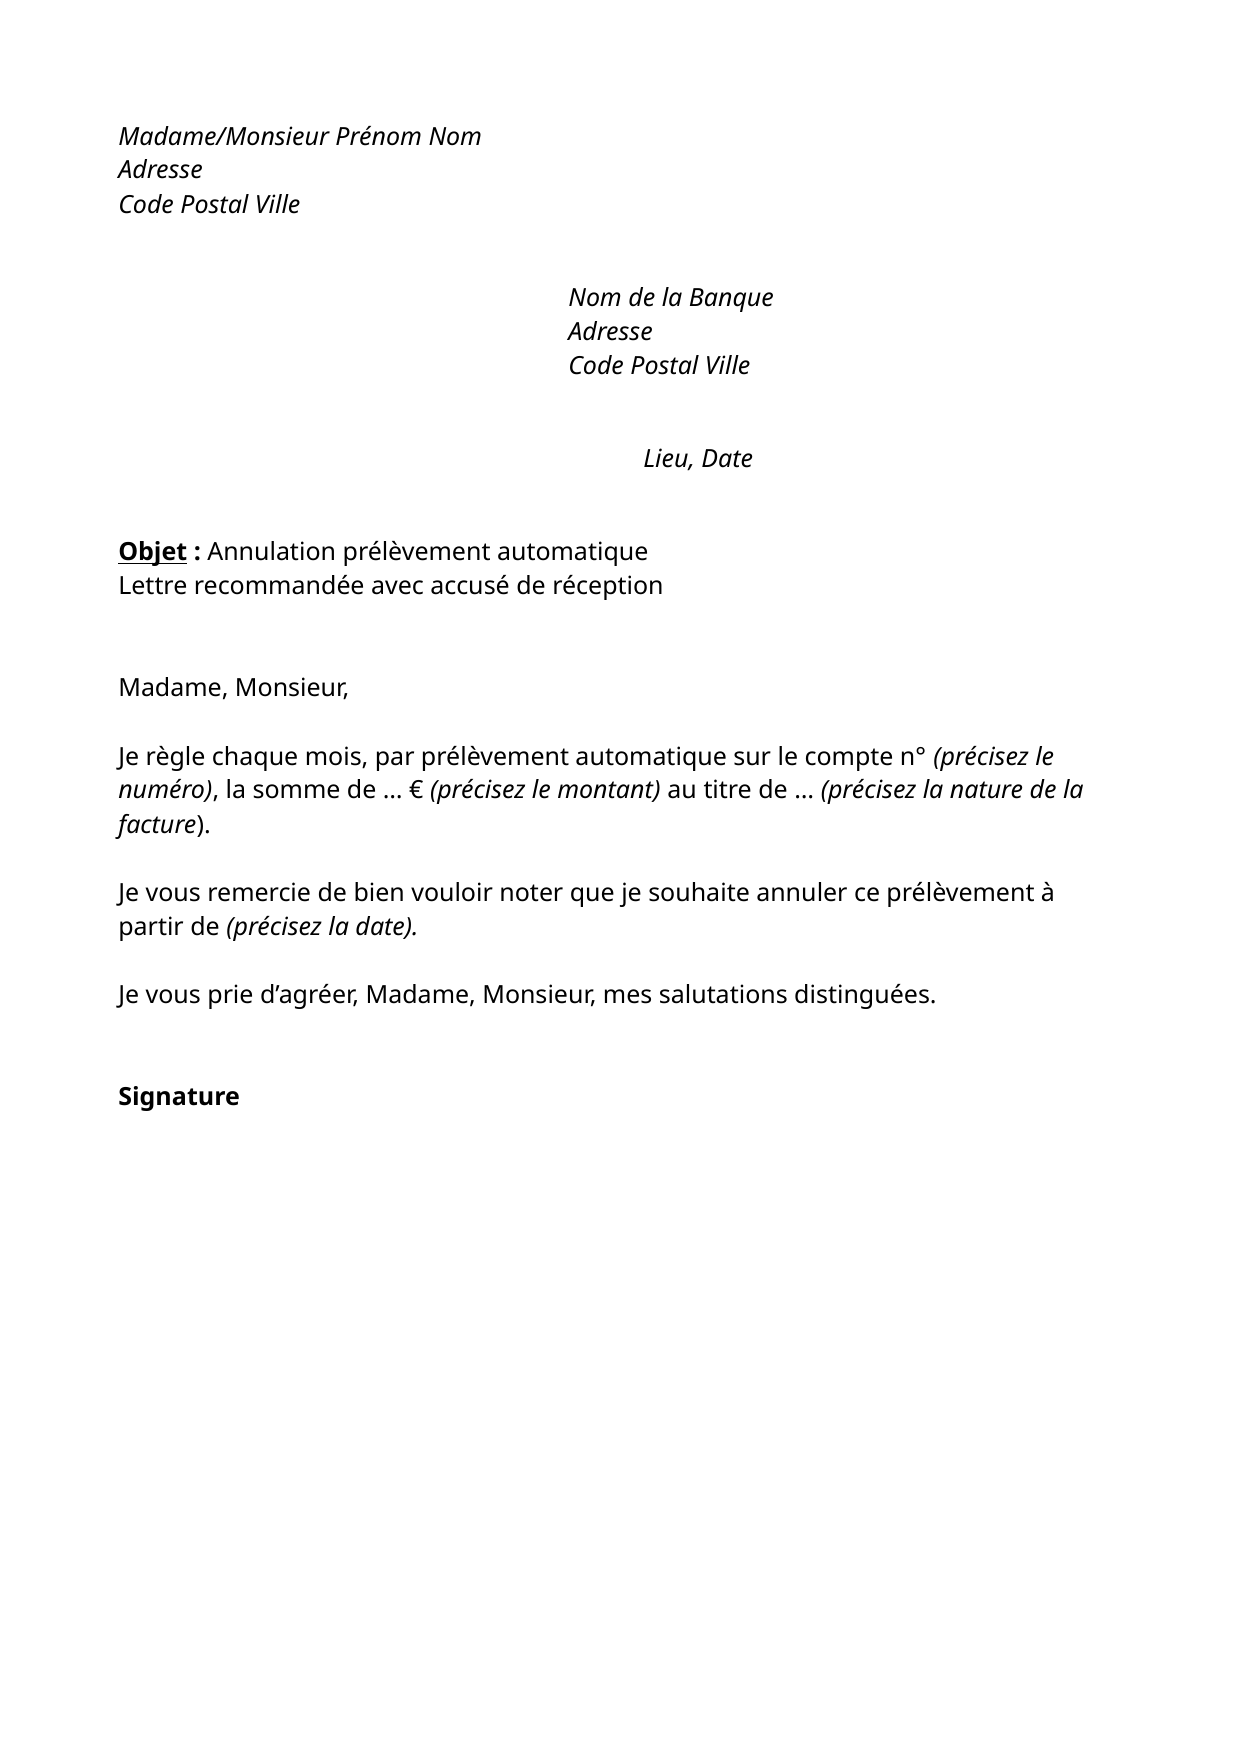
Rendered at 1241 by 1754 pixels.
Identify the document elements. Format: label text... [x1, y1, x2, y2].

text Lieu, Date [643, 441, 1122, 475]
text Objet : Annulation prélèvement automatique Lettre recommandée avec accusé de réception Madame, Monsieur, Je règle chaque mois, par prélèvement automatique sur le compte n° (précisez le numéro), la somme de … € (précisez le montant) au titre de … (précisez la nature de la facture). Je vous remercie de bien vouloir noter que je souhaite annuler ce prélèvement à partir de (précisez la date). Je vous prie d’agréer, Madame, Monsieur, mes salutations distinguées. Signature [118, 534, 1122, 1113]
text Madame/Monsieur Prénom Nom Adresse Code Postal Ville [118, 118, 1122, 220]
text Nom de la Banque Adresse Code Postal Ville [568, 279, 1122, 382]
